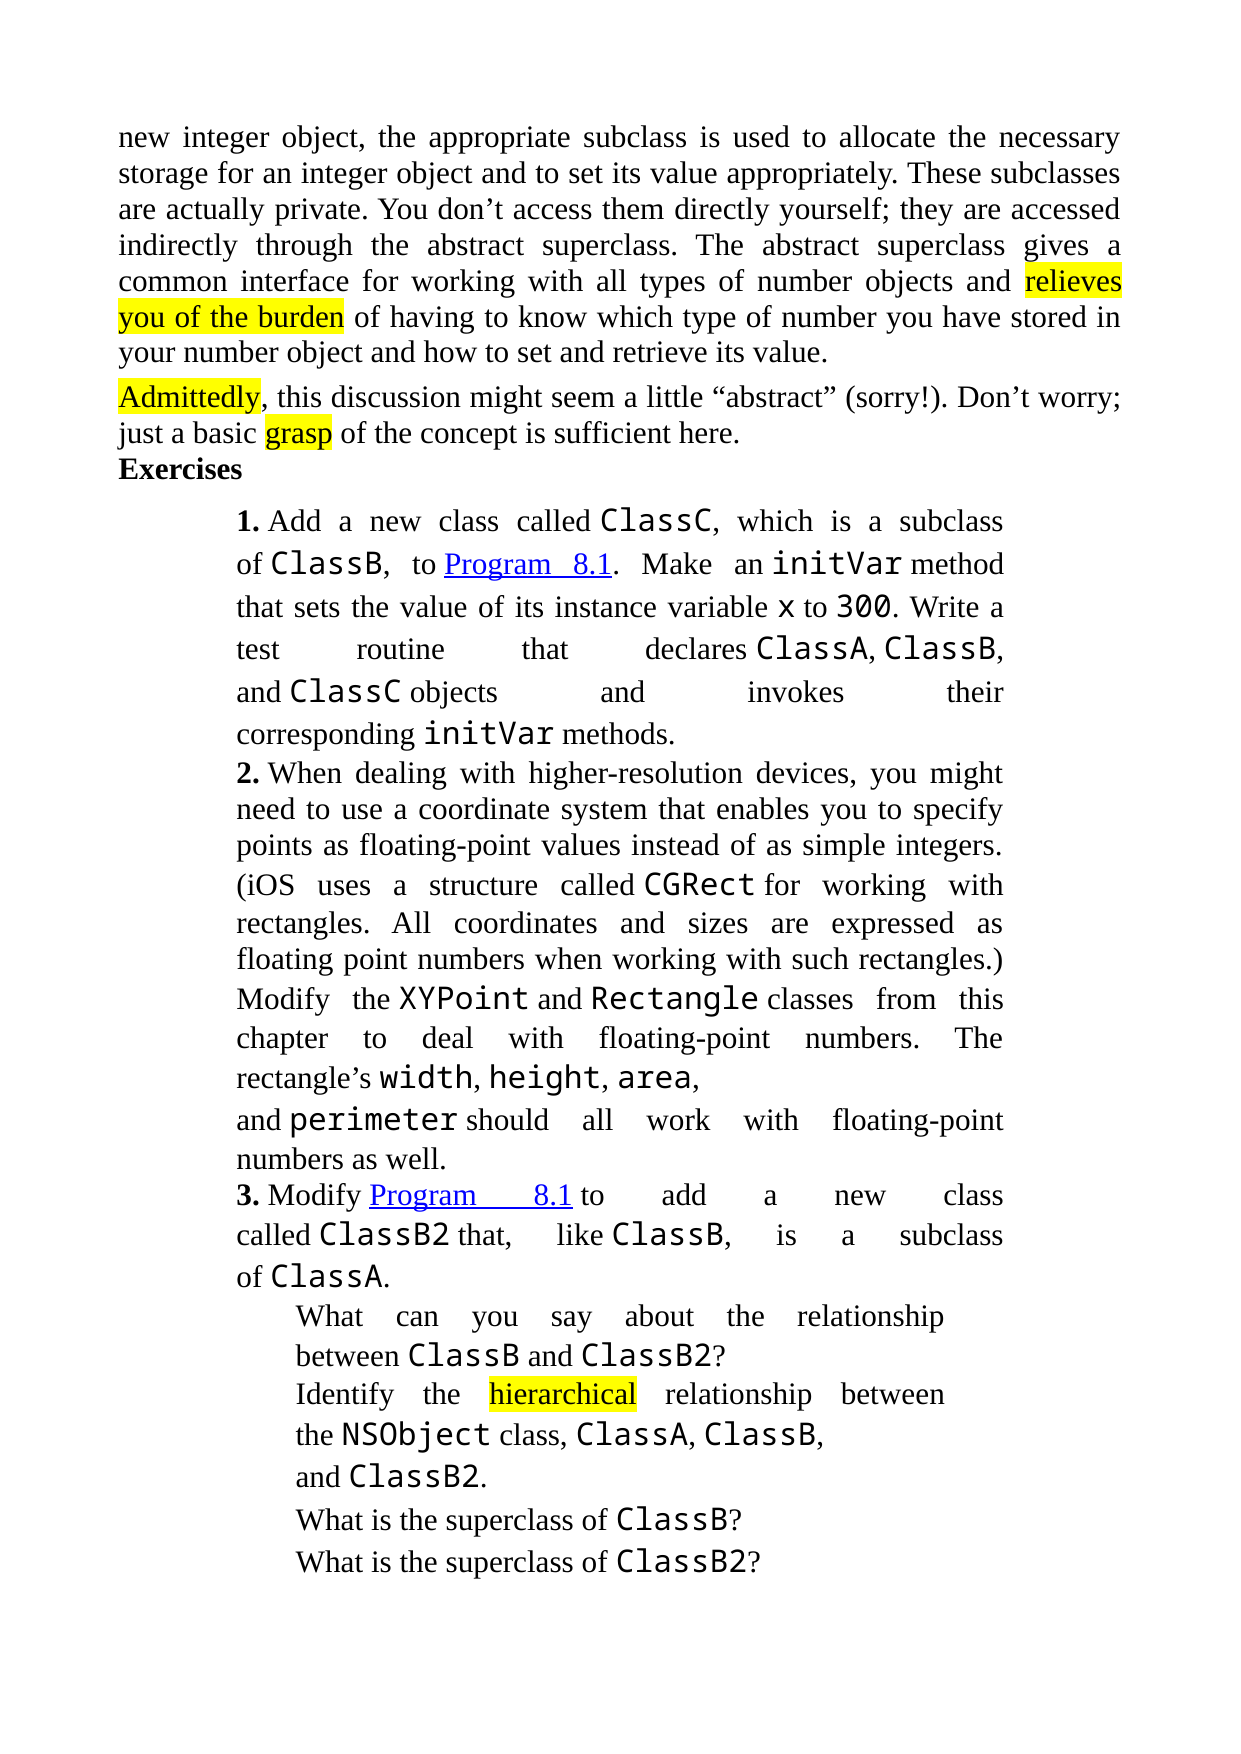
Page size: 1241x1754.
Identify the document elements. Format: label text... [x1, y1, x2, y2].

text 1. Add a new class called ClassC, which is a subclass of ClassB, to Program 8.1. Make an initVar method that sets the value of its instance variable x to 300. Write a test routine that declares ClassA, ClassB, and ClassC objects and invokes their corresponding initVar methods. [236, 498, 1004, 754]
text Exercises [118, 450, 1122, 486]
text Identify the hierarchical relationship between the NSObject class, ClassA, ClassB, and ClassB2. [295, 1376, 945, 1497]
text What is the superclass of ClassB? [295, 1497, 945, 1539]
text What can you say about the relationship between ClassB and ClassB2? [295, 1297, 945, 1376]
text What is the superclass of ClassB2? [295, 1539, 945, 1582]
text Admittedly, this discussion might seem a little “abstract” (sorry!). Don’t worry; just a basic grasp of the concept is sufficient here. [118, 378, 1122, 450]
text new integer object, the appropriate subclass is used to allocate the necessary storage for an integer object and to set its value appropriately. These subclasses are actually private. You don’t access them directly yourself; they are accessed indirectly through the abstract superclass. The abstract superclass gives a common interface for working with all types of number objects and relieves you of the burden of having to know which type of number you have stored in your number object and how to set and retrieve its value. [118, 118, 1122, 370]
text 3. Modify Program 8.1 to add a new class called ClassB2 that, like ClassB, is a subclass of ClassA. [236, 1176, 1004, 1297]
text 2. When dealing with higher-resolution devices, you might need to use a coordinate system that enables you to specify points as floating-point values instead of as simple integers. (iOS uses a structure called CGRect for working with rectangles. All coordinates and sizes are expressed as floating point numbers when working with such rectangles.) Modify the XYPoint and Rectangle classes from this chapter to deal with floating-point numbers. The rectangle’s width, height, area, and perimeter should all work with floating-point numbers as well. [236, 754, 1004, 1176]
